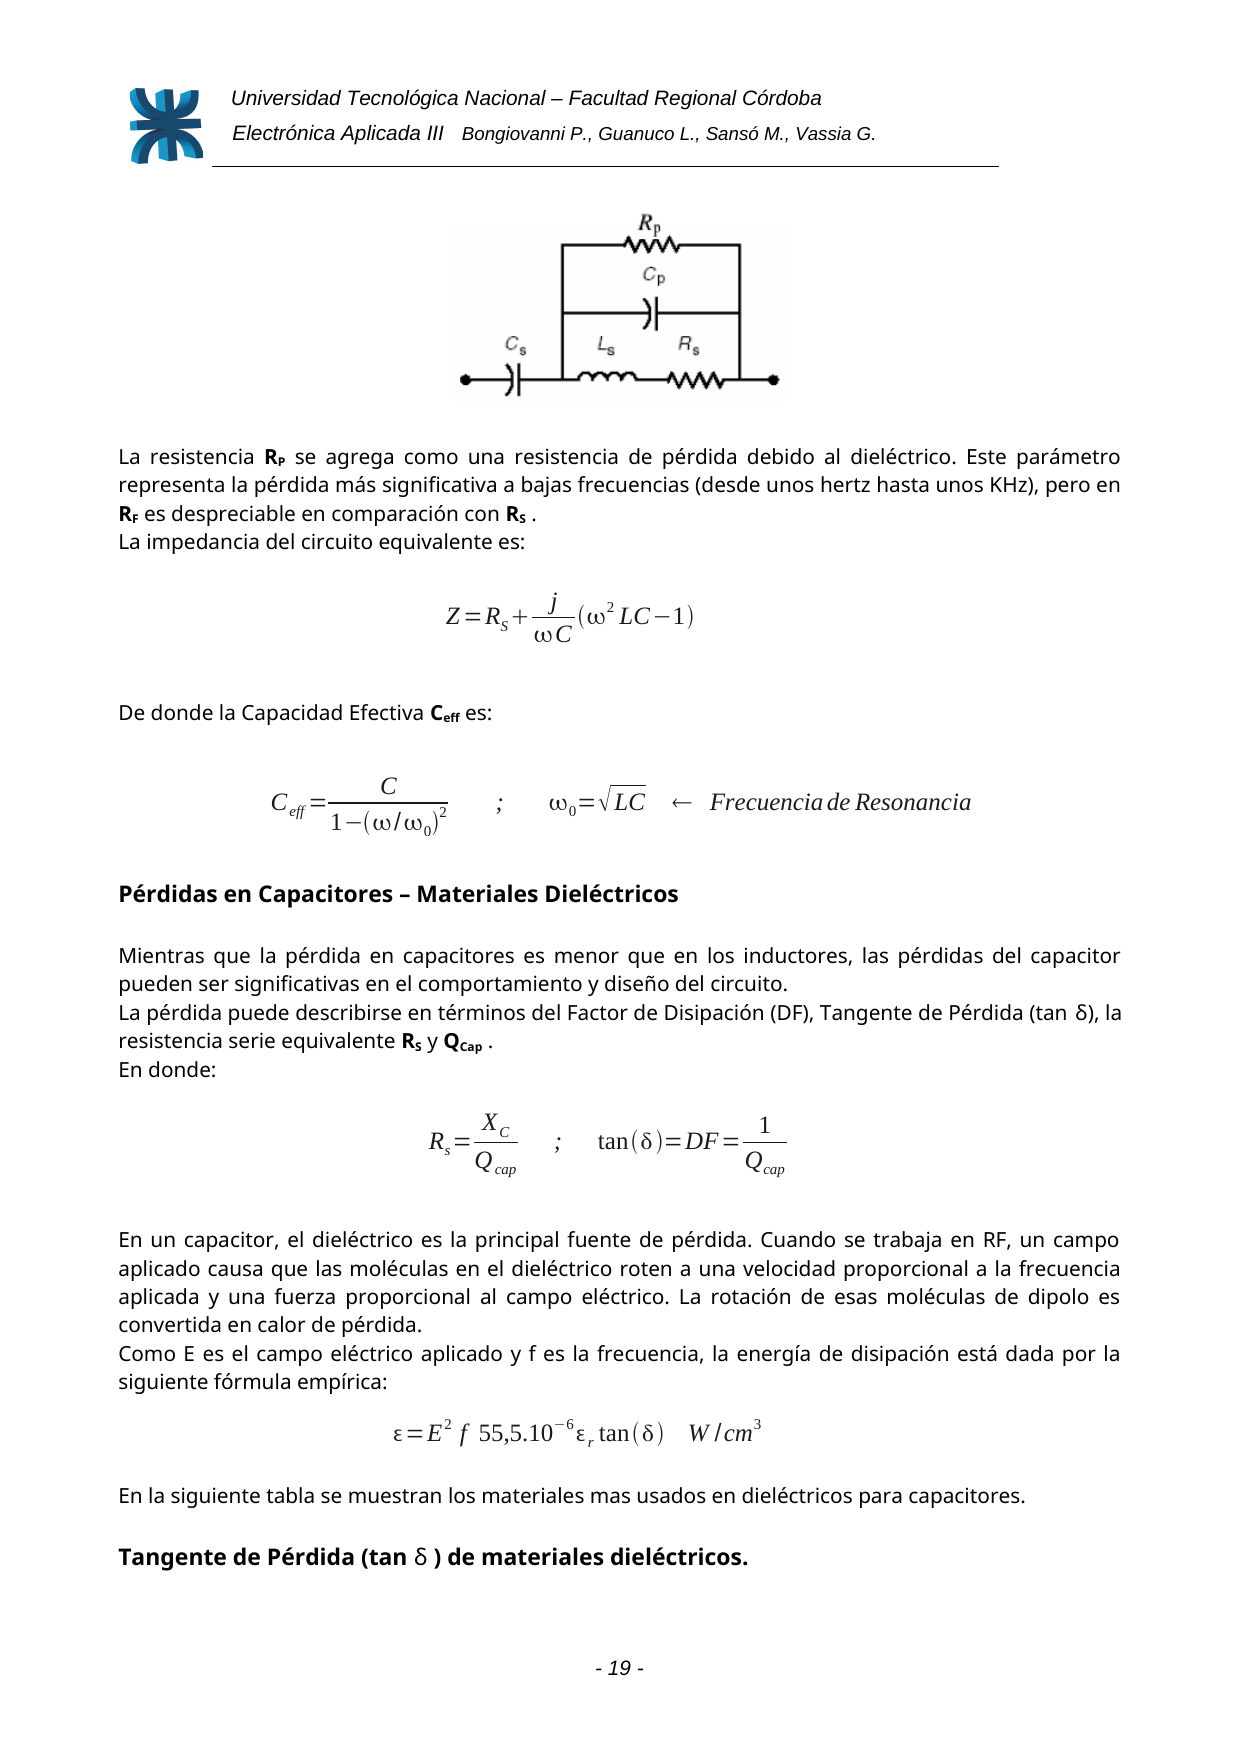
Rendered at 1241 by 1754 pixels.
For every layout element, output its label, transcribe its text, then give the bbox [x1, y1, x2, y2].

picture [129, 88, 203, 164]
text En la siguiente tabla se muestran los materiales mas usados en dieléctricos para capacitores. [118, 1481, 1122, 1510]
text La impedancia del circuito equivalente es: [118, 527, 1122, 556]
text La resistencia RP se agrega como una resistencia de pérdida debido al dieléctrico. Este parámetro representa la pérdida más significativa a bajas frecuencias (desde unos hertz hasta unos KHz), pero en RF es despreciable en comparación con RS . [118, 442, 1122, 527]
text Pérdidas en Capacitores – Materiales Dieléctricos [118, 878, 1122, 910]
text Mientras que la pérdida en capacitores es menor que en los inductores, las pérdidas del capacitor pueden ser significativas en el comportamiento y diseño del circuito. [118, 941, 1122, 998]
text En donde: [118, 1055, 1122, 1083]
text De donde la Capacidad Efectiva Ceff es: [118, 698, 1122, 726]
text En un capacitor, el dieléctrico es la principal fuente de pérdida. Cuando se trabaja en RF, un campo aplicado causa que las moléculas en el dieléctrico roten a una velocidad proporcional a la frecuencia aplicada y una fuerza proporcional al campo eléctrico. La rotación de esas moléculas de dipolo es convertida en calor de pérdida. [118, 1225, 1122, 1339]
text La pérdida puede describirse en términos del Factor de Disipación (DF), Tangente de Pérdida (tan δ), la resistencia serie equivalente RS y QCap . [118, 998, 1122, 1055]
text Tangente de Pérdida (tan δ ) de materiales dieléctricos. [118, 1541, 1122, 1572]
text Como E es el campo eléctrico aplicado y f es la frecuencia, la energía de disipación está dada por la siguiente fórmula empírica: [118, 1339, 1122, 1396]
